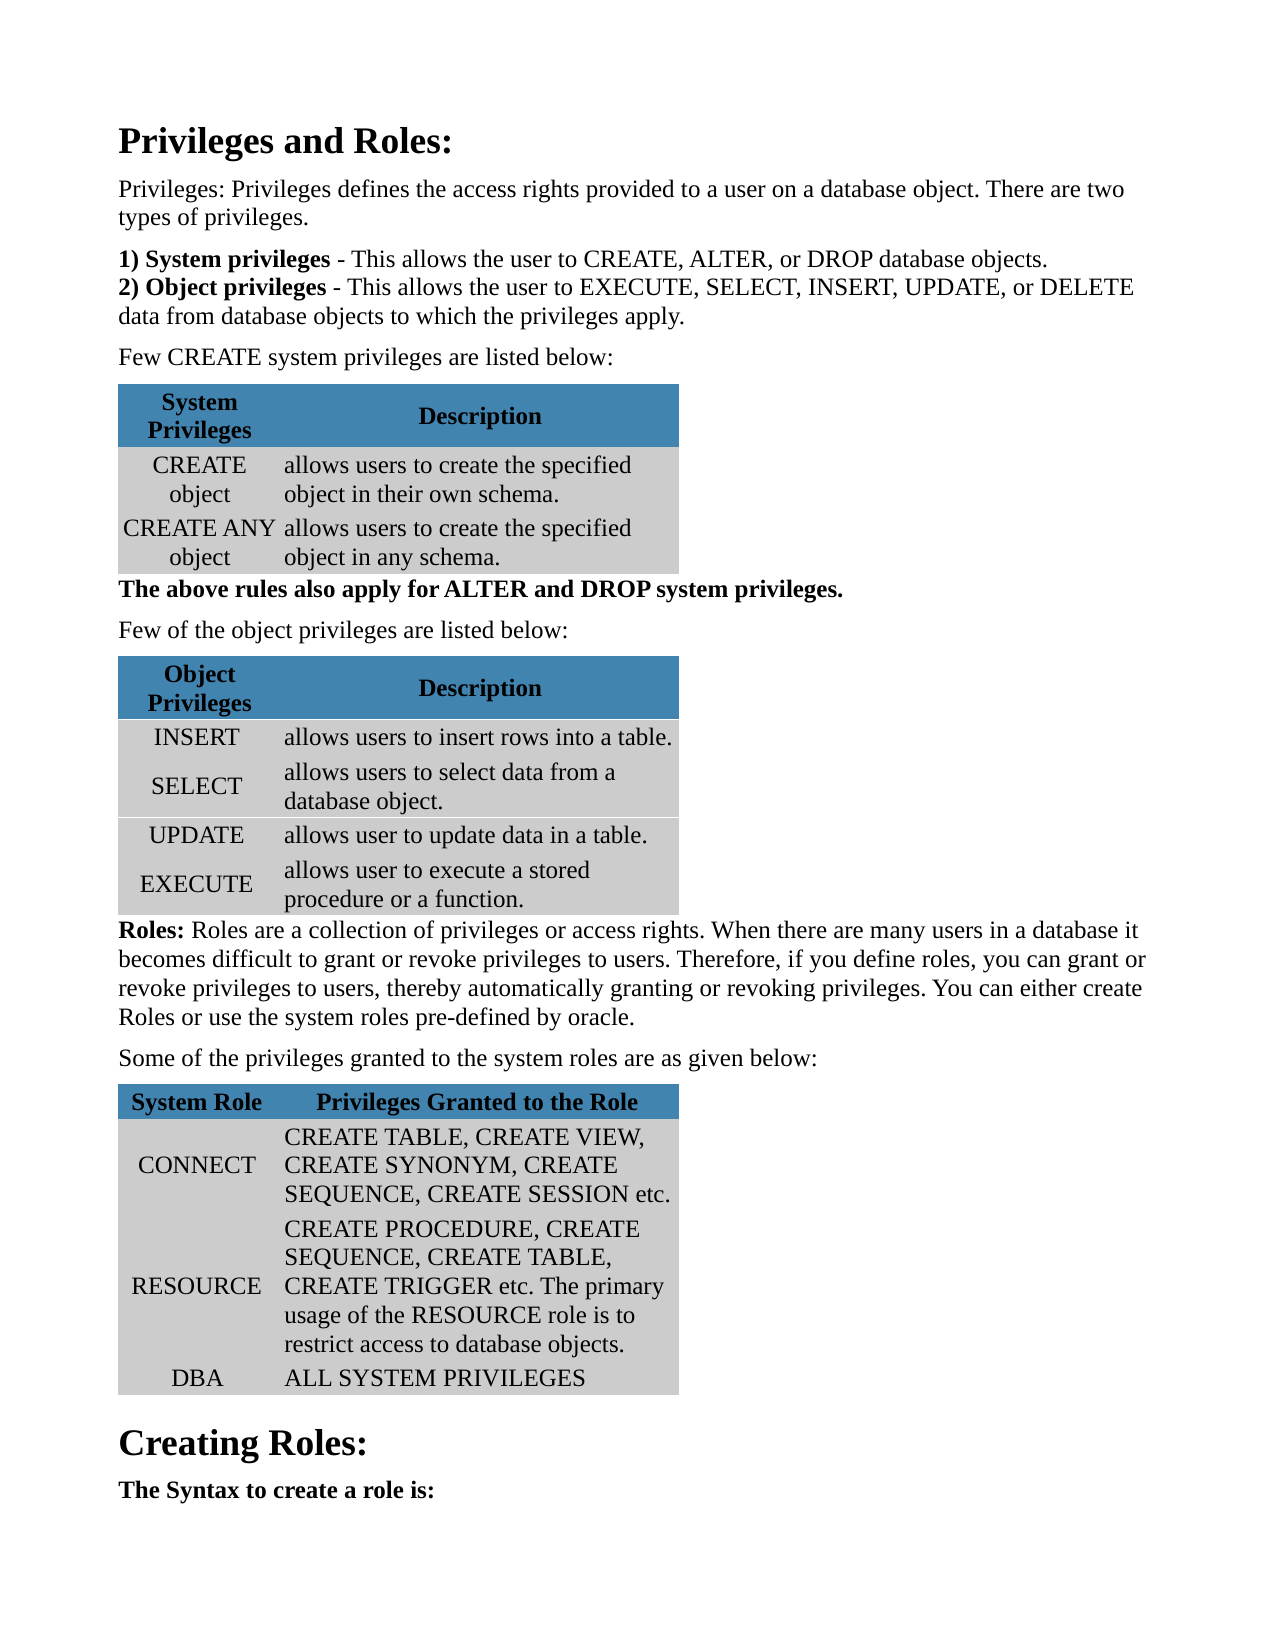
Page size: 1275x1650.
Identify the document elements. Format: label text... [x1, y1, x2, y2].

table_cell CREATE object [118, 447, 281, 510]
table_cell INSERT [118, 720, 281, 754]
table_cell allows users to create the specified object in their own schema. [281, 447, 679, 510]
text Few CREATE system privileges are listed below: [118, 342, 1157, 371]
table_cell DBA [118, 1360, 281, 1395]
table_header Description [281, 384, 679, 447]
table_cell allows users to create the specified object in any schema. [281, 510, 679, 574]
table_cell allows user to update data in a table. [281, 818, 679, 852]
table_header System Privileges [118, 384, 281, 447]
text The above rules also apply for ALTER and DROP system privileges. [118, 574, 1157, 602]
table_cell EXECUTE [118, 852, 281, 915]
subtitle Privileges and Roles: [118, 118, 1157, 161]
subtitle Creating Roles: [118, 1420, 1157, 1463]
table_cell allows user to execute a stored procedure or a function. [281, 852, 679, 915]
text Privileges: Privileges defines the access rights provided to a user on a database object. There are two types of privileges. [118, 174, 1157, 231]
table_cell UPDATE [118, 818, 281, 852]
table_cell CONNECT [118, 1119, 281, 1211]
text Few of the object privileges are listed below: [118, 615, 1157, 644]
table_cell ALL SYSTEM PRIVILEGES [281, 1360, 679, 1395]
table_cell SELECT [118, 754, 281, 817]
table_header Description [281, 656, 679, 719]
text The Syntax to create a role is: [118, 1476, 1157, 1504]
table_header Object Privileges [118, 656, 281, 719]
table_cell CREATE PROCEDURE, CREATE SEQUENCE, CREATE TABLE, CREATE TRIGGER etc. The primary usage of the RESOURCE role is to restrict access to database objects. [281, 1211, 679, 1360]
table_cell allows users to select data from a database object. [281, 754, 679, 817]
table_header Privileges Granted to the Role [281, 1084, 679, 1119]
table_cell allows users to insert rows into a table. [281, 720, 679, 754]
text 1) System privileges - This allows the user to CREATE, ALTER, or DROP database objects. 2) Object privileges - This allows the user to EXECUTE, SELECT, INSERT, UPDATE, or DELETE data from database objects to which the privileges apply. [118, 244, 1157, 330]
table_cell CREATE TABLE, CREATE VIEW, CREATE SYNONYM, CREATE SEQUENCE, CREATE SESSION etc. [281, 1119, 679, 1211]
table_cell RESOURCE [118, 1211, 281, 1360]
table_header System Role [118, 1084, 281, 1119]
table_cell CREATE ANY object [118, 510, 281, 574]
text Some of the privileges granted to the system roles are as given below: [118, 1043, 1157, 1072]
text Roles: Roles are a collection of privileges or access rights. When there are many users in a database it becomes difficult to grant or revoke privileges to users. Therefore, if you define roles, you can grant or revoke privileges to users, thereby automatically granting or revoking privileges. You can either create Roles or use the system roles pre-defined by oracle. [118, 915, 1157, 1030]
